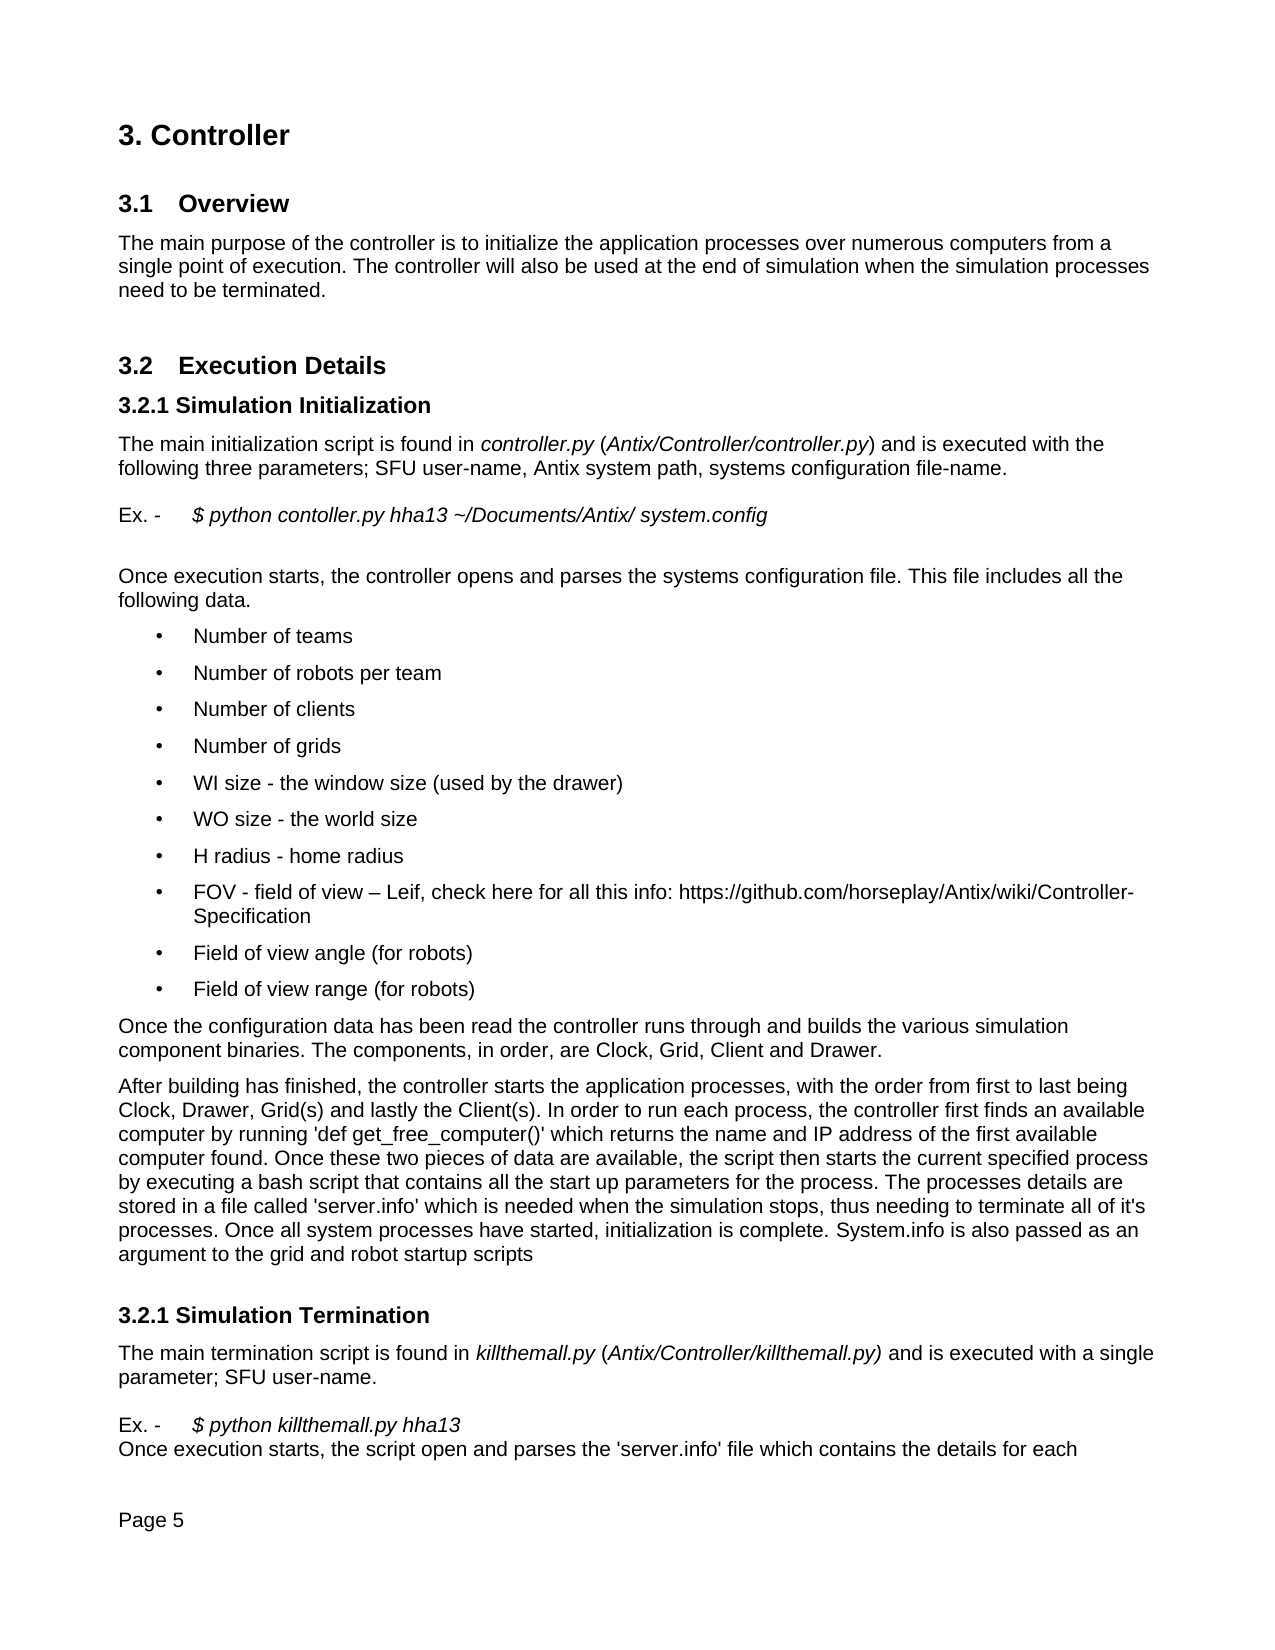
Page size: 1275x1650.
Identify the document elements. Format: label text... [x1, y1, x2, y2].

text After building has finished, the controller starts the application processes, with the order from first to last being Clock, Drawer, Grid(s) and lastly the Client(s). In order to run each process, the controller first finds an available computer by running 'def get_free_computer()' which returns the name and IP address of the first available computer found. Once these two pieces of data are available, the script then starts the current specified process by executing a bash script that contains all the start up parameters for the process. The processes details are stored in a file called 'server.info' which is needed when the simulation stops, thus needing to terminate all of it's processes. Once all system processes have started, initialization is complete. System.info is also passed as an argument to the grid and robot startup scripts [118, 1074, 1157, 1266]
list H radius - home radius [156, 843, 1157, 867]
text 3.2.1 Simulation Initialization [118, 392, 1157, 419]
text The main initialization script is found in controller.py (Antix/Controller/controller.py) and is executed with the following three parameters; SFU user-name, Antix system path, systems configuration file-name. [118, 431, 1157, 479]
subtitle 3. Controller [118, 118, 1157, 152]
text Once execution starts, the script open and parses the 'server.info' file which contains the details for each [118, 1437, 1157, 1461]
subtitle 3.1 Overview [118, 189, 1157, 218]
list Number of robots per team [156, 661, 1157, 685]
list WO size - the world size [156, 807, 1157, 831]
list Number of grids [156, 734, 1157, 758]
text Ex. - $ python killthemall.py hha13 [118, 1413, 1157, 1437]
text 3.2.1 Simulation Termination [118, 1302, 1157, 1328]
list Number of teams [156, 624, 1157, 648]
list Number of clients [156, 697, 1157, 721]
text The main termination script is found in killthemall.py (Antix/Controller/killthemall.py) and is executed with a single parameter; SFU user-name. [118, 1341, 1157, 1389]
text Ex. - $ python contoller.py hha13 ~/Documents/Antix/ system.config [118, 503, 1157, 527]
subtitle 3.2 Execution Details [118, 351, 1157, 380]
list Field of view angle (for robots) [156, 941, 1157, 964]
text Once the configuration data has been read the controller runs through and builds the various simulation component binaries. The components, in order, are Clock, Grid, Client and Drawer. [118, 1014, 1157, 1062]
text Once execution starts, the controller opens and parses the systems configuration file. This file includes all the following data. [118, 564, 1157, 612]
list WI size - the window size (used by the drawer) [156, 770, 1157, 794]
list FOV - field of view – Leif, check here for all this info: https://github.com/horseplay/Antix/wiki/Controller-Specification [156, 880, 1157, 928]
list Field of view range (for robots) [156, 977, 1157, 1001]
text The main purpose of the controller is to initialize the application processes over numerous computers from a single point of execution. The controller will also be used at the end of simulation when the simulation processes need to be terminated. [118, 230, 1157, 302]
